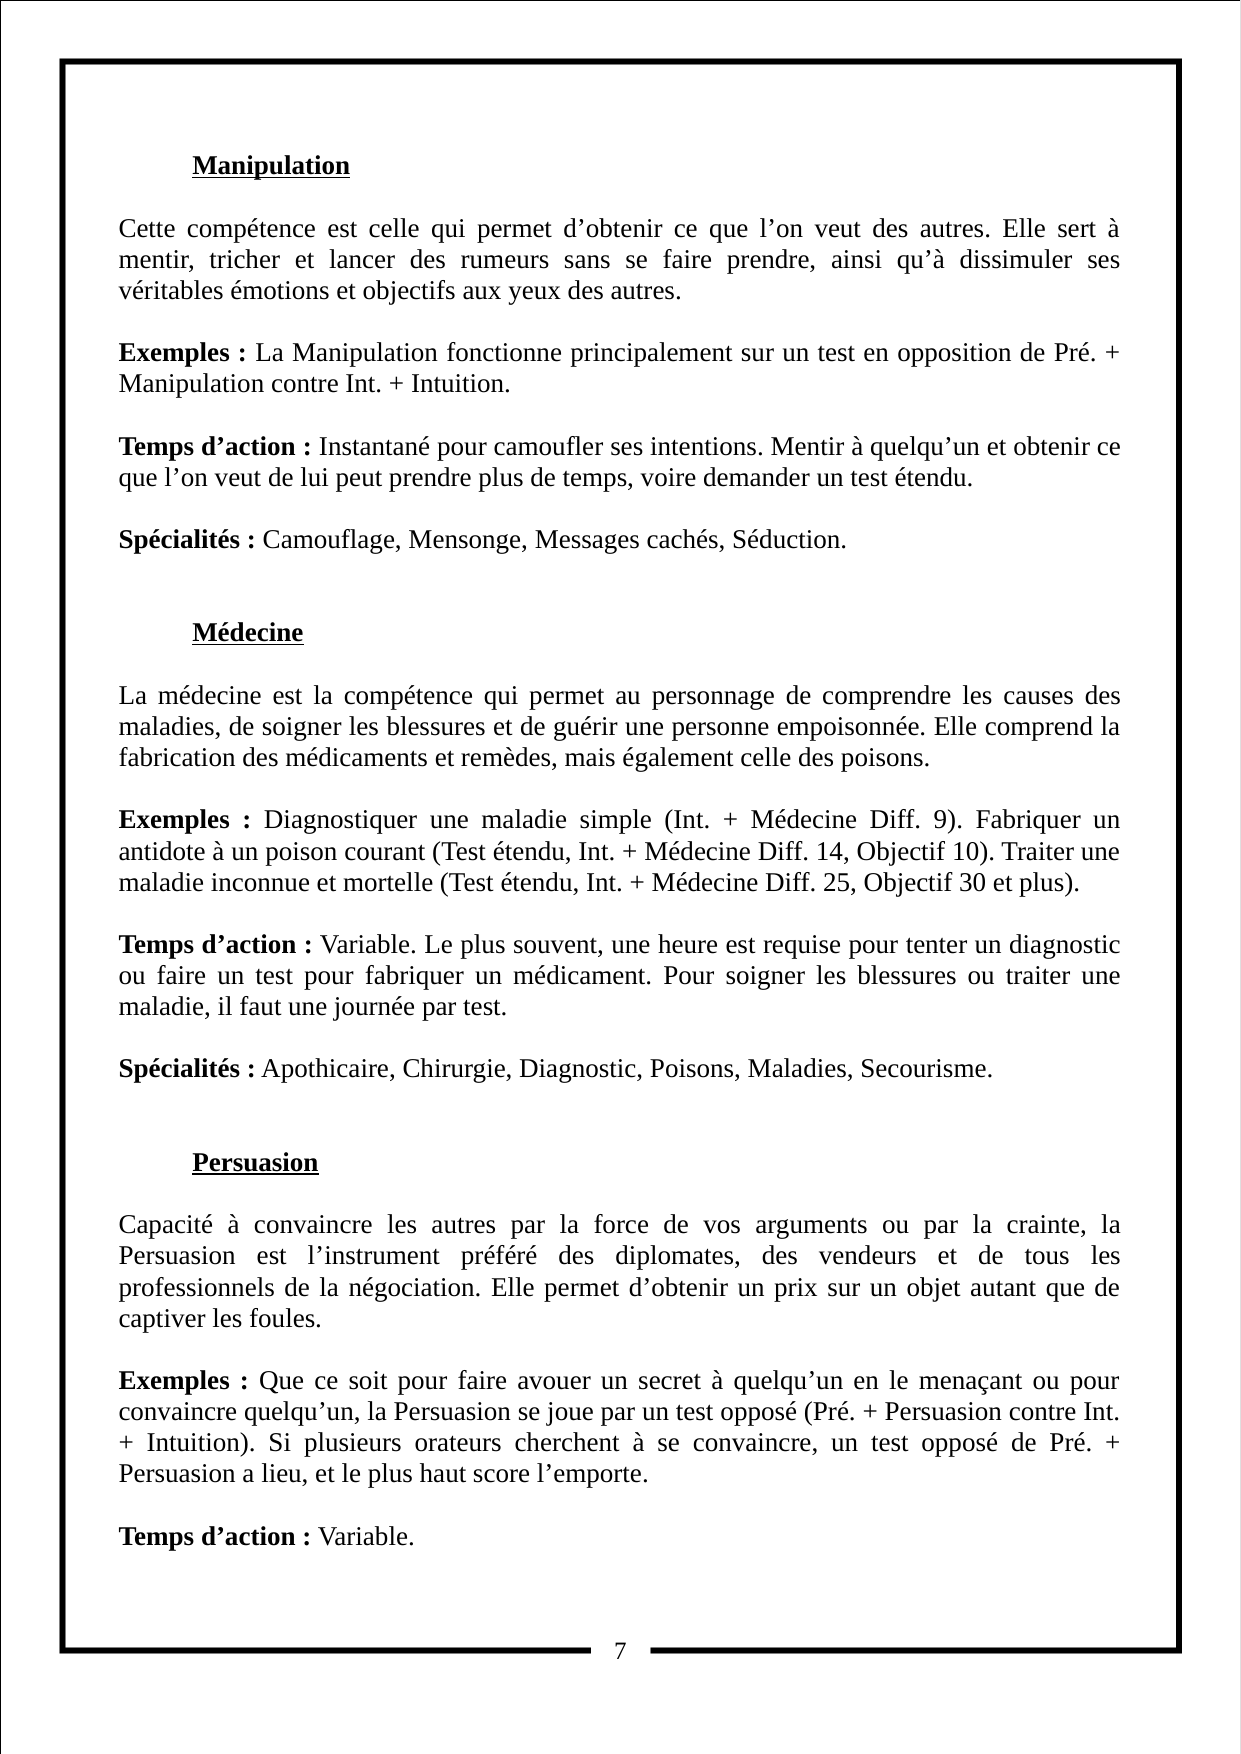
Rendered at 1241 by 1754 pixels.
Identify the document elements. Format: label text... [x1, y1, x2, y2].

text Persuasion [118, 1146, 1122, 1177]
text Médecine [118, 617, 1122, 648]
text Exemples : La Manipulation fonctionne principalement sur un test en opposition de Pré. + Manipulation contre Int. + Intuition. [118, 336, 1122, 398]
text Cette compétence est celle qui permet d’obtenir ce que l’on veut des autres. Elle sert à mentir, tricher et lancer des rumeurs sans se faire prendre, ainsi qu’à dissimuler ses véritables émotions et objectifs aux yeux des autres. [118, 212, 1122, 305]
text Spécialités : Camouflage, Mensonge, Messages cachés, Séduction. [118, 523, 1122, 554]
text Spécialités : Apothicaire, Chirurgie, Diagnostic, Poisons, Maladies, Secourisme. [118, 1053, 1122, 1084]
text Capacité à convaincre les autres par la force de vos arguments ou par la crainte, la Persuasion est l’instrument préféré des diplomates, des vendeurs et de tous les professionnels de la négociation. Elle permet d’obtenir un prix sur un objet autant que de captiver les foules. [118, 1208, 1122, 1333]
text La médecine est la compétence qui permet au personnage de comprendre les causes des maladies, de soigner les blessures et de guérir une personne empoisonnée. Elle comprend la fabrication des médicaments et remèdes, mais également celle des poisons. [118, 679, 1122, 772]
text Exemples : Diagnostiquer une maladie simple (Int. + Médecine Diff. 9). Fabriquer un antidote à un poison courant (Test étendu, Int. + Médecine Diff. 14, Objectif 10). Traiter une maladie inconnue et mortelle (Test étendu, Int. + Médecine Diff. 25, Objectif 30 et plus). [118, 803, 1122, 897]
text Temps d’action : Instantané pour camoufler ses intentions. Mentir à quelqu’un et obtenir ce que l’on veut de lui peut prendre plus de temps, voire demander un test étendu. [118, 430, 1122, 492]
text Manipulation [118, 149, 1122, 181]
picture [1, 1, 1240, 1754]
text Temps d’action : Variable. Le plus souvent, une heure est requise pour tenter un diagnostic ou faire un test pour fabriquer un médicament. Pour soigner les blessures ou traiter une maladie, il faut une journée par test. [118, 928, 1122, 1021]
text Temps d’action : Variable. [118, 1520, 1122, 1551]
text Exemples : Que ce soit pour faire avouer un secret à quelqu’un en le menaçant ou pour convaincre quelqu’un, la Persuasion se joue par un test opposé (Pré. + Persuasion contre Int. + Intuition). Si plusieurs orateurs cherchent à se convaincre, un test opposé de Pré. + Persuasion a lieu, et le plus haut score l’emporte. [118, 1364, 1122, 1489]
